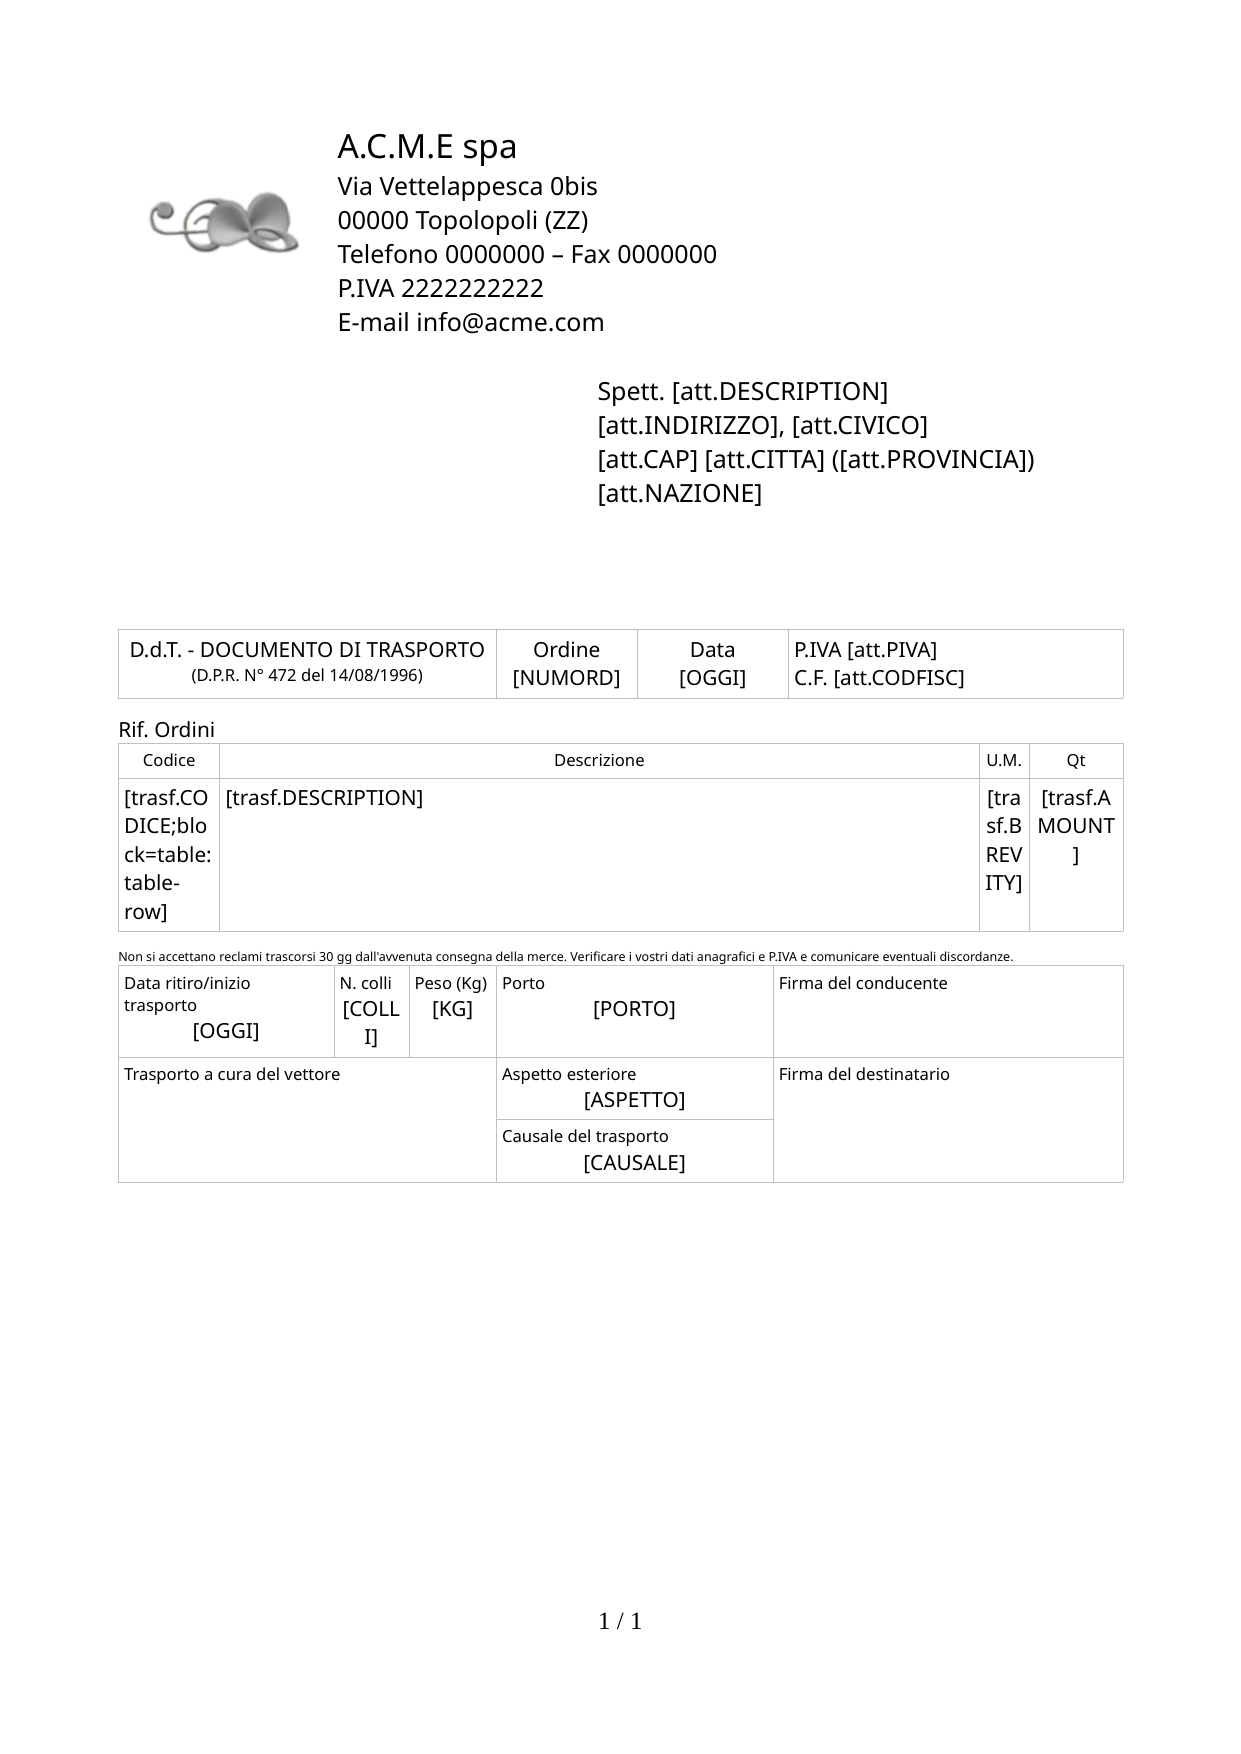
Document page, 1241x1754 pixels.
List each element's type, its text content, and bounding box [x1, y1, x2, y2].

table_header Codice [119, 744, 219, 777]
table_header Porto [PORTO] [497, 966, 773, 1057]
table_header Qt [1030, 744, 1123, 777]
table_header P.IVA [att.PIVA] C.F. [att.CODFISC] [789, 630, 1123, 697]
table_cell [trasf.BREVITY] [980, 779, 1029, 931]
text Rif. Ordini [118, 715, 1122, 743]
text [att.NAZIONE] [597, 476, 1119, 510]
table_header D.d.T. - DOCUMENTO DI TRASPORTO (D.P.R. N° 472 del 14/08/1996) [119, 630, 496, 697]
text P.IVA 2222222222 [337, 270, 890, 304]
table_cell Aspetto esteriore [ASPETTO] [497, 1058, 773, 1119]
table_cell [trasf.DESCRIPTION] [220, 779, 979, 931]
text 00000 Topolopoli (ZZ) [337, 202, 890, 236]
table_header Data ritiro/inizio trasporto [OGGI] [119, 966, 334, 1057]
text [att.INDIRIZZO], [att.CIVICO] [597, 408, 1119, 442]
table_header U.M. [980, 744, 1029, 777]
text [att.CAP] [att.CITTA] ([att.PROVINCIA]) [597, 442, 1119, 476]
table_header Peso (Kg) [KG] [410, 966, 496, 1057]
text Non si accettano reclami trascorsi 30 gg dall'avvenuta consegna della merce. Verificare i vostri dati anagrafici e P.IVA e comunicare eventuali discordanze. [118, 948, 1122, 965]
table_cell [trasf.AMOUNT] [1030, 779, 1123, 931]
text A.C.M.E spa [337, 123, 890, 168]
text E-mail info@acme.com [337, 304, 890, 338]
table_header Ordine [NUMORD] [497, 630, 637, 697]
text Telefono 0000000 – Fax 0000000 [337, 236, 890, 270]
table_cell [trasf.CODICE;block=table:table-row] [119, 779, 219, 931]
table_header Firma del conducente [774, 966, 1123, 1057]
text Via Vettelappesca 0bis [337, 168, 890, 202]
text Spett. [att.DESCRIPTION] [597, 374, 1119, 408]
picture [132, 146, 327, 304]
table_cell Causale del trasporto [CAUSALE] [497, 1120, 773, 1182]
table_cell Firma del destinatario [774, 1058, 1123, 1182]
table_header Descrizione [220, 744, 979, 777]
table_header Data [OGGI] [638, 630, 788, 697]
table_cell Trasporto a cura del vettore [119, 1058, 496, 1182]
table_header N. colli [COLLI] [335, 966, 409, 1057]
